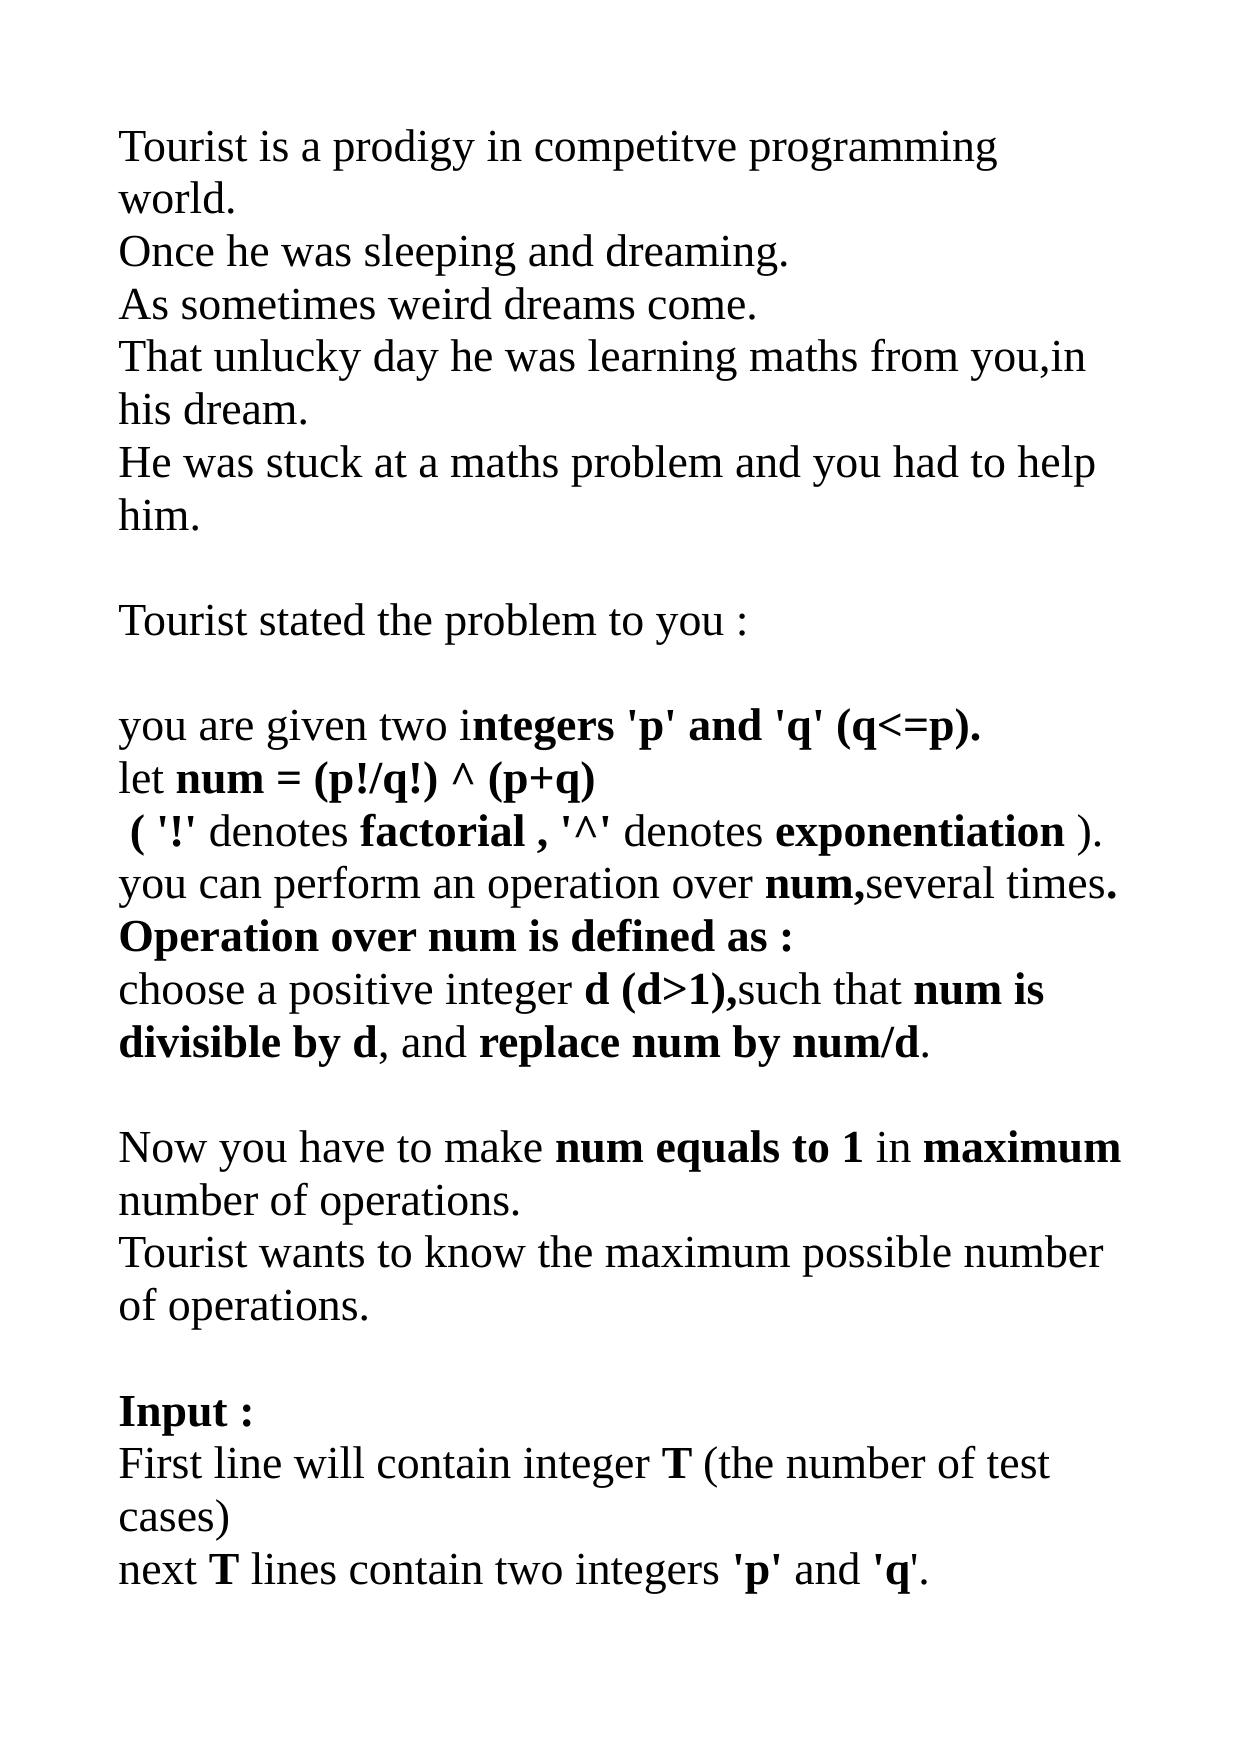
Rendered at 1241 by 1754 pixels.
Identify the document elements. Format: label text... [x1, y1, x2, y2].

text Tourist stated the problem to you : [118, 592, 1122, 645]
text As sometimes weird dreams come. [118, 276, 1122, 329]
text choose a positive integer d (d>1),such that num is divisible by d, and replace num by num/d. [118, 961, 1122, 1067]
text ( '!' denotes factorial , '^' denotes exponentiation ). [118, 803, 1122, 856]
text Tourist is a prodigy in competitve programming world. [118, 118, 1122, 223]
text Now you have to make num equals to 1 in maximum number of operations. [118, 1119, 1122, 1225]
text you are given two integers 'p' and 'q' (q<=p). [118, 698, 1122, 751]
text Input : [118, 1383, 1122, 1436]
text That unlucky day he was learning maths from you,in his dream. [118, 329, 1122, 434]
text First line will contain integer T (the number of test cases) [118, 1436, 1122, 1541]
text next T lines contain two integers 'p' and 'q'. [118, 1541, 1122, 1594]
text He was stuck at a maths problem and you had to help him. [118, 434, 1122, 540]
text you can perform an operation over num,several times. [118, 856, 1122, 909]
text Tourist wants to know the maximum possible number of operations. [118, 1225, 1122, 1330]
text Once he was sleeping and dreaming. [118, 223, 1122, 276]
text Operation over num is defined as : [118, 909, 1122, 961]
text let num = (p!/q!) ^ (p+q) [118, 751, 1122, 803]
